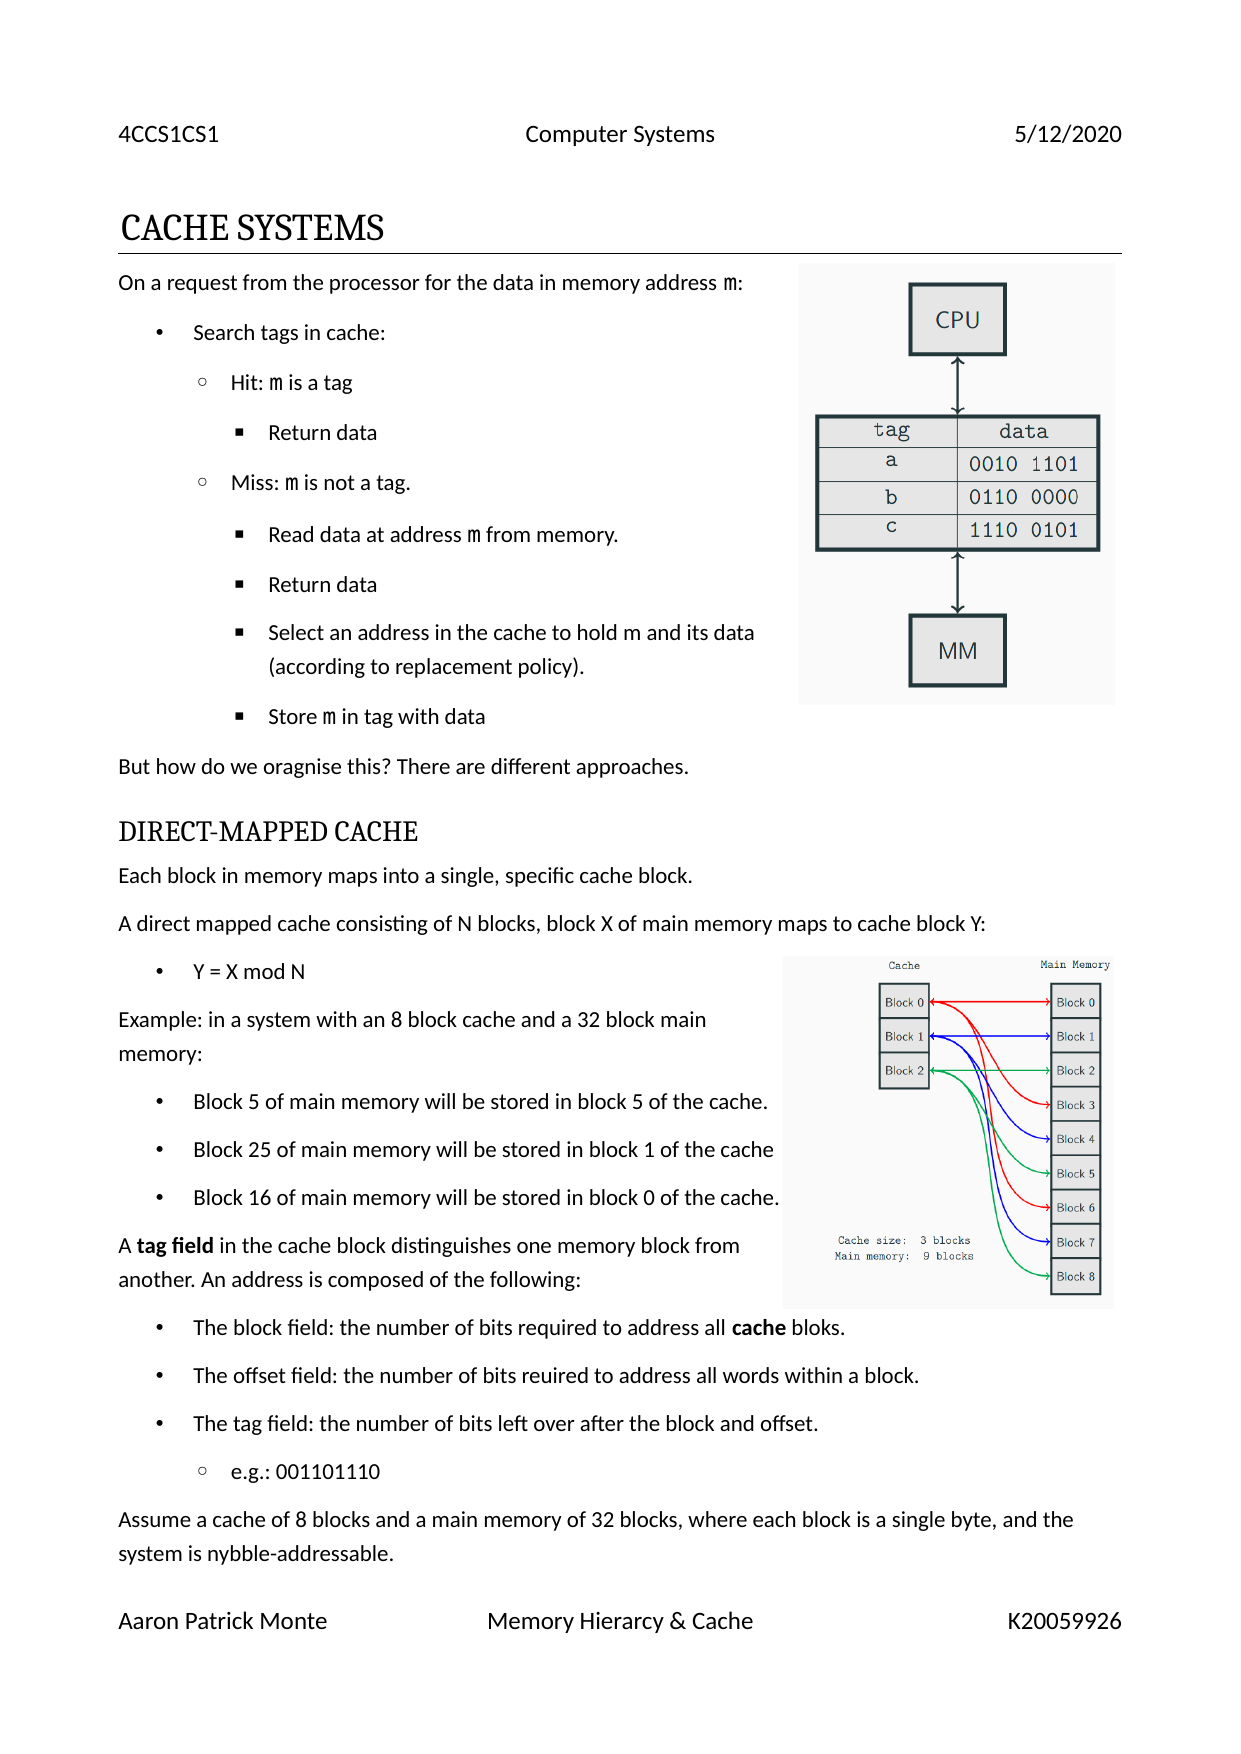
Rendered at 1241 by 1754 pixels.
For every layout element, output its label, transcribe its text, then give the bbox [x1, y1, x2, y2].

text On a request from the processor for the data in memory address m: [118, 266, 798, 297]
list The tag field: the number of bits left over after the block and offset. [156, 1409, 1122, 1437]
list Y = X mod N [156, 957, 782, 985]
text But how do we oragnise this? There are different approaches. [118, 752, 1122, 780]
list Return data [231, 418, 798, 446]
list Store m in tag with data [231, 700, 1122, 731]
list e.g.: 001101110 [193, 1457, 1122, 1486]
list Return data [231, 570, 798, 598]
list Read data at address m from memory. [231, 518, 798, 549]
text A direct mapped cache consisting of N blocks, block X of main memory maps to cache block Y: [118, 909, 1122, 937]
text Assume a cache of 8 blocks and a main memory of 32 blocks, where each block is a single byte, and the system is nybble-addressable. [118, 1506, 1122, 1567]
list Hit: m is a tag [193, 366, 798, 397]
subtitle Cache systems [118, 203, 1122, 253]
list Search tags in cache: [156, 318, 798, 346]
subtitle Direct-mapped cache [118, 815, 1122, 848]
picture [782, 956, 1114, 1309]
list Block 25 of main memory will be stored in block 1 of the cache [156, 1135, 782, 1163]
list [1114, 957, 1122, 985]
text Each block in memory maps into a single, specific cache block. [118, 861, 1122, 889]
text Example: in a system with an 8 block cache and a 32 block main memory: [118, 1005, 782, 1067]
list Select an address in the cache to hold m and its data (according to replacement policy). [231, 618, 798, 680]
list The block field: the number of bits required to address all cache bloks. [156, 1313, 1122, 1341]
list Block 5 of main memory will be stored in block 5 of the cache. [156, 1087, 782, 1115]
list The offset field: the number of bits reuired to address all words within a block. [156, 1361, 1122, 1389]
list Block 16 of main memory will be stored in block 0 of the cache. [156, 1183, 782, 1211]
picture [798, 263, 1116, 705]
list Miss: m is not a tag. [193, 466, 798, 497]
text A tag field in the cache block distinguishes one memory block from another. An address is composed of the following: [118, 1231, 782, 1293]
